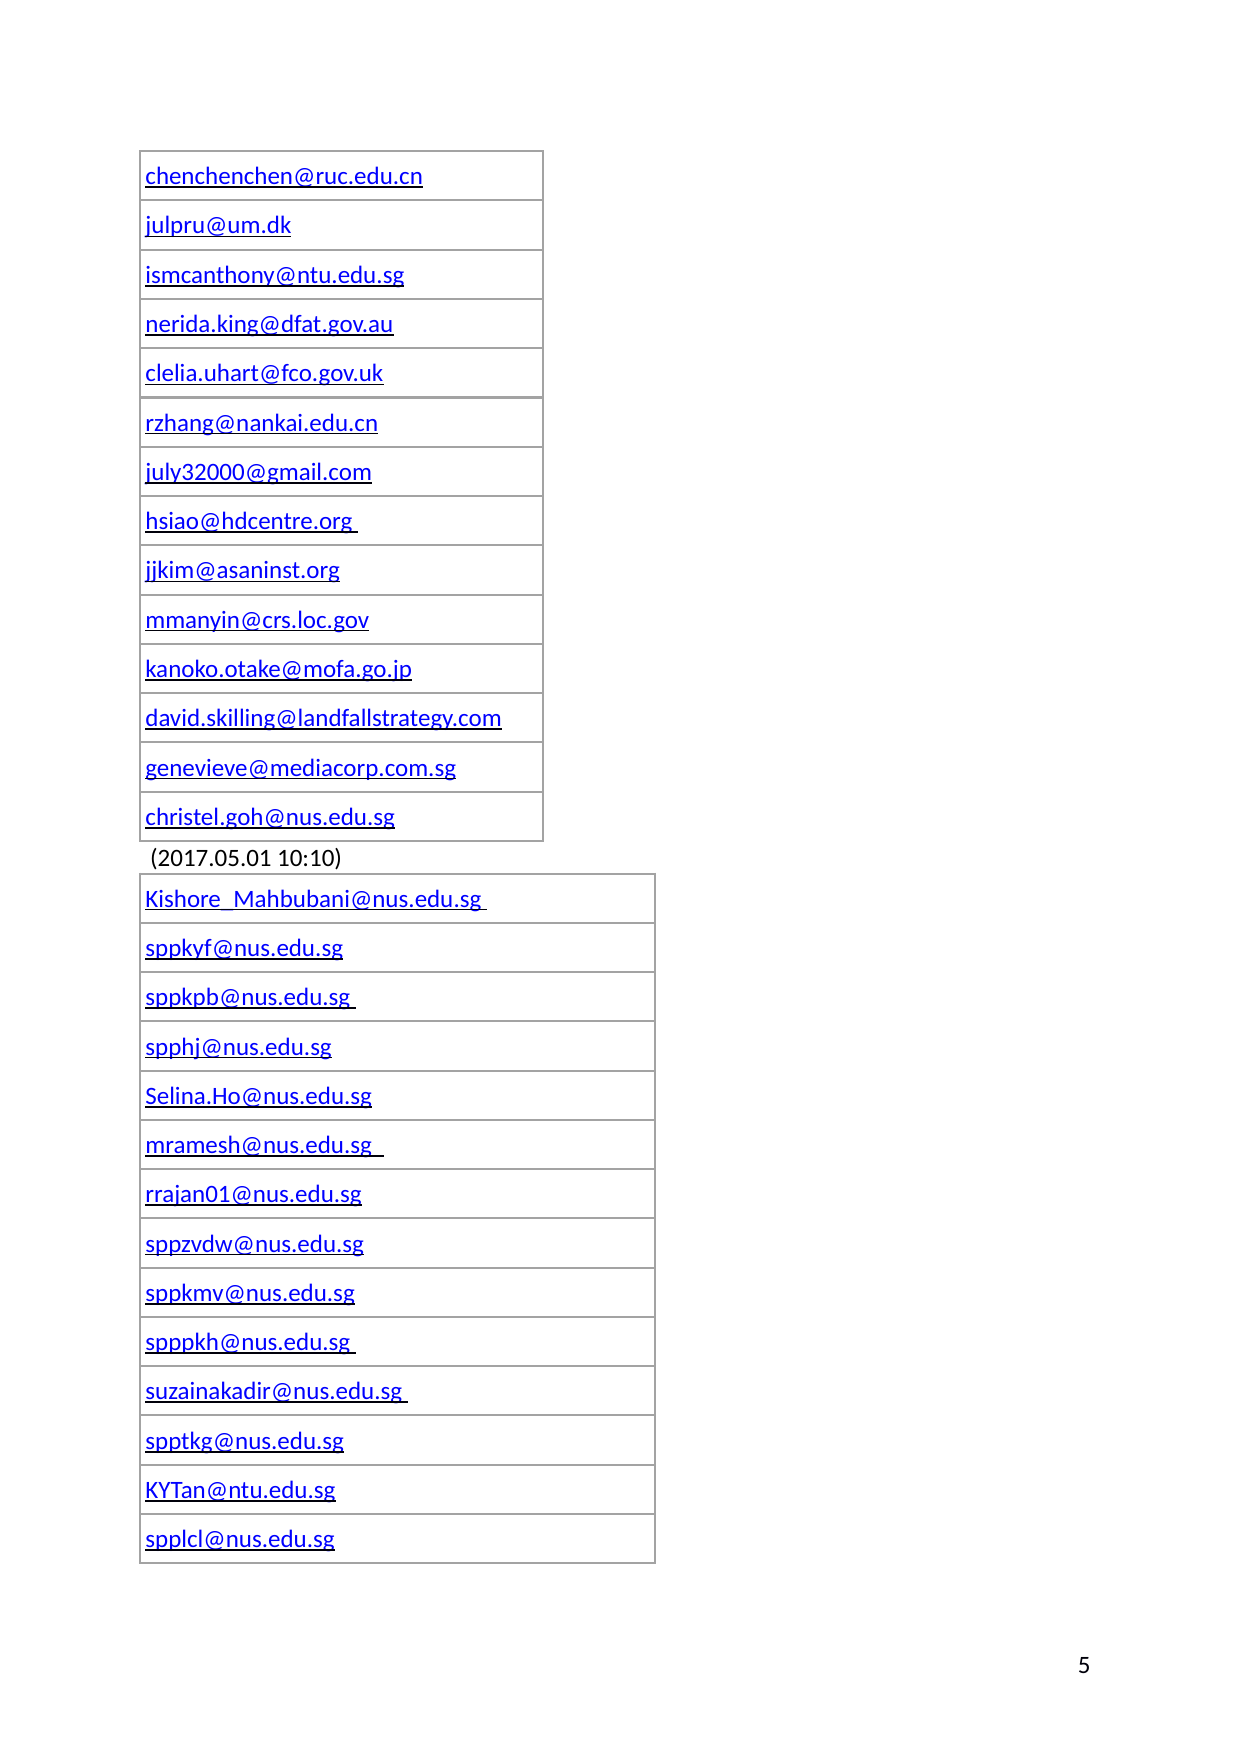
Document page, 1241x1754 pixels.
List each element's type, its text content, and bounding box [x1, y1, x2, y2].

table_cell spplcl@nus.edu.sg [141, 1515, 654, 1562]
table_cell sppkpb@nus.edu.sg [141, 973, 654, 1020]
table_cell mmanyin@crs.loc.gov [141, 596, 542, 643]
table_cell spppkh@nus.edu.sg [141, 1318, 654, 1365]
table_cell sppkyf@nus.edu.sg [141, 924, 654, 971]
table_cell christel.goh@nus.edu.sg [141, 793, 542, 840]
table_cell KYTan@ntu.edu.sg [141, 1466, 654, 1513]
table_header Kishore_Mahbubani@nus.edu.sg [141, 875, 654, 922]
table_cell mramesh@nus.edu.sg [141, 1121, 654, 1168]
table_cell Selina.Ho@nus.edu.sg [141, 1072, 654, 1119]
table_cell rrajan01@nus.edu.sg [141, 1170, 654, 1217]
table_cell clelia.uhart@fco.gov.uk [141, 349, 542, 396]
table_cell spphj@nus.edu.sg [141, 1022, 654, 1069]
table_cell hsiao@hdcentre.org [141, 497, 542, 544]
table_cell nerida.king@dfat.gov.au [141, 300, 542, 347]
table_cell chenchenchen@ruc.edu.cn [141, 152, 542, 199]
table_cell julpru@um.dk [141, 201, 542, 248]
table_cell david.skilling@landfallstrategy.com [141, 694, 542, 741]
table_cell rzhang@nankai.edu.cn [141, 399, 542, 446]
table_cell sppzvdw@nus.edu.sg [141, 1219, 654, 1267]
table_cell sppkmv@nus.edu.sg [141, 1269, 654, 1316]
table_cell suzainakadir@nus.edu.sg [141, 1367, 654, 1414]
table_cell jjkim@asaninst.org [141, 546, 542, 593]
table_cell july32000@gmail.com [141, 448, 542, 495]
table_cell genevieve@mediacorp.com.sg [141, 743, 542, 791]
table_cell spptkg@nus.edu.sg [141, 1416, 654, 1464]
table_cell ismcanthony@ntu.edu.sg [141, 251, 542, 298]
table_cell kanoko.otake@mofa.go.jp [141, 645, 542, 692]
text (2017.05.01 10:10) [150, 842, 1090, 872]
